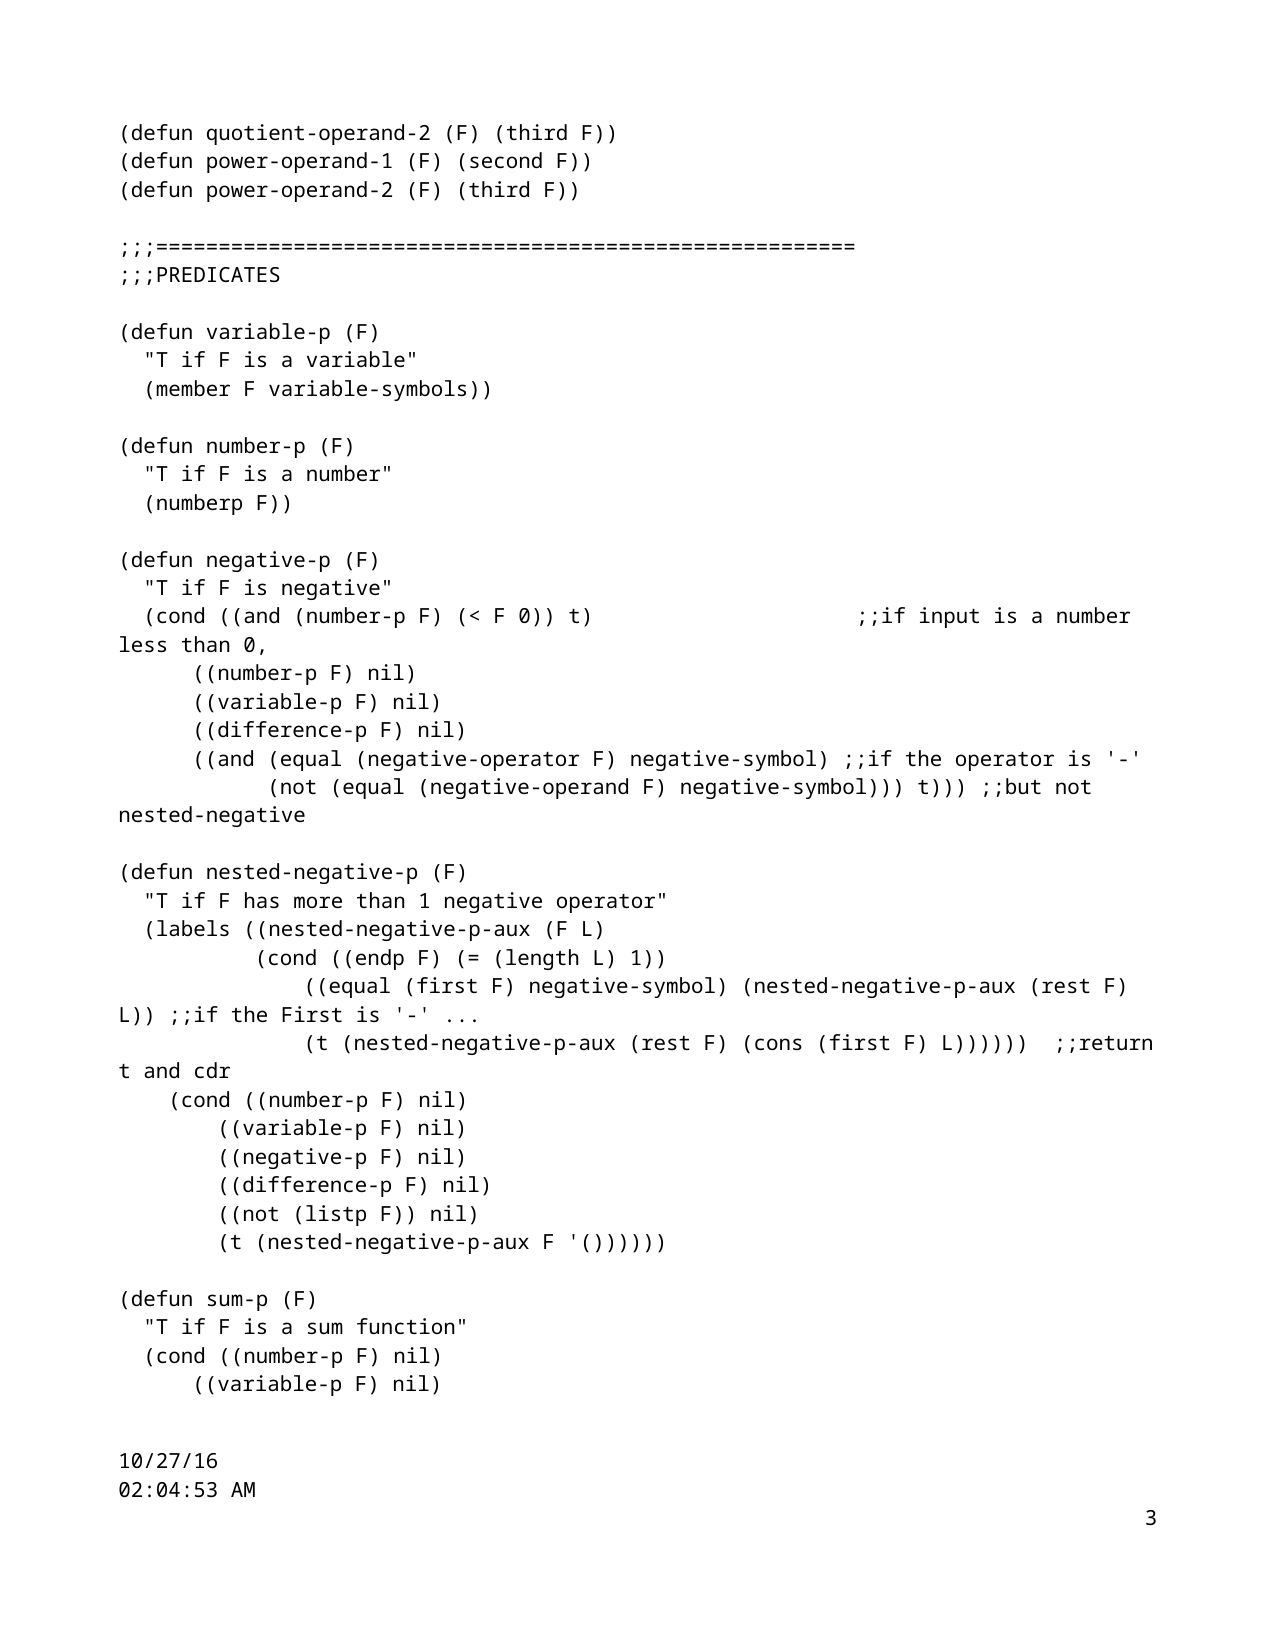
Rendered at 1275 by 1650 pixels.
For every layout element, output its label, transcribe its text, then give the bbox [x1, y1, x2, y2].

text (cond ((number-p F) nil) [118, 1085, 1157, 1113]
text ((negative-p F) nil) [118, 1142, 1157, 1170]
text (member F variable-symbols)) [118, 374, 1157, 402]
text (not (equal (negative-operand F) negative-symbol))) t))) ;;but not nested-negative [118, 772, 1157, 829]
text ((variable-p F) nil) [118, 1369, 1157, 1398]
text (defun variable-p (F) [118, 317, 1157, 346]
text "T if F is a sum function" [118, 1312, 1157, 1341]
text ;;;PREDICATES [118, 260, 1157, 289]
text (labels ((nested-negative-p-aux (F L) [118, 914, 1157, 943]
text ((equal (first F) negative-symbol) (nested-negative-p-aux (rest F) L)) ;;if the First is '-' ... [118, 971, 1157, 1028]
text (defun negative-p (F) [118, 545, 1157, 573]
text ((not (listp F)) nil) [118, 1199, 1157, 1227]
text ((number-p F) nil) [118, 658, 1157, 687]
text ((difference-p F) nil) [118, 1170, 1157, 1199]
text ((and (equal (negative-operator F) negative-symbol) ;;if the operator is '-' [118, 744, 1157, 772]
text "T if F is a variable" [118, 346, 1157, 374]
text (defun quotient-operand-2 (F) (third F)) [118, 118, 1157, 147]
text ((variable-p F) nil) [118, 1113, 1157, 1142]
text (defun nested-negative-p (F) [118, 857, 1157, 886]
text (defun power-operand-1 (F) (second F)) [118, 147, 1157, 175]
text (defun number-p (F) [118, 431, 1157, 459]
text (cond ((number-p F) nil) [118, 1341, 1157, 1369]
text (t (nested-negative-p-aux (rest F) (cons (first F) L)))))) ;;return t and cdr [118, 1028, 1157, 1085]
text (defun power-operand-2 (F) (third F)) [118, 175, 1157, 203]
text "T if F is a number" [118, 459, 1157, 488]
text (defun sum-p (F) [118, 1284, 1157, 1312]
text ((variable-p F) nil) [118, 687, 1157, 715]
text "T if F has more than 1 negative operator" [118, 886, 1157, 914]
text (cond ((endp F) (= (length L) 1)) [118, 943, 1157, 971]
text (numberp F)) [118, 488, 1157, 516]
text (cond ((and (number-p F) (< F 0)) t) ;;if input is a number less than 0, [118, 602, 1157, 658]
text ;;;======================================================== [118, 232, 1157, 260]
text ((difference-p F) nil) [118, 715, 1157, 744]
text "T if F is negative" [118, 573, 1157, 602]
text (t (nested-negative-p-aux F '()))))) [118, 1227, 1157, 1256]
